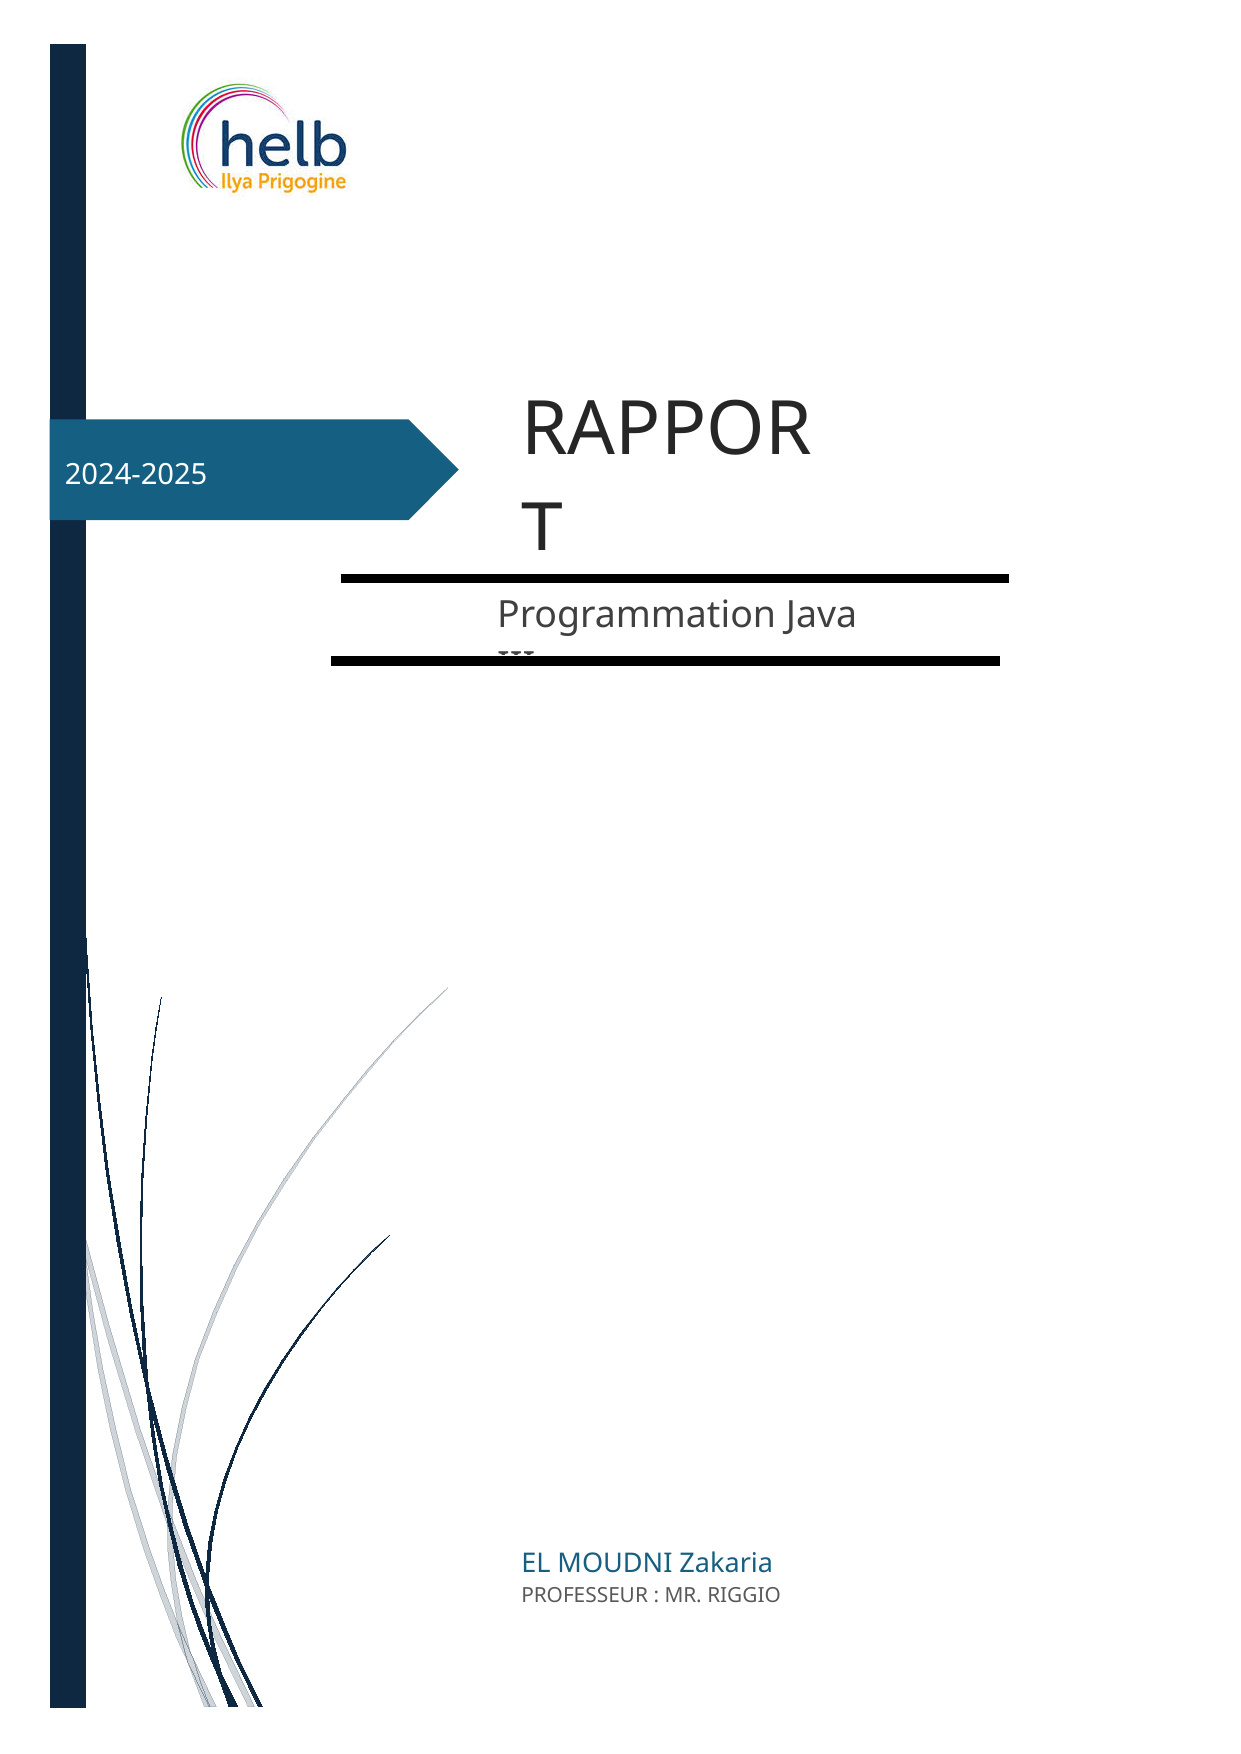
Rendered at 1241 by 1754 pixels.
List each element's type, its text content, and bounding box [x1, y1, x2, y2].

text RAPPORT [521, 374, 844, 549]
text Programmation Java III [497, 587, 884, 655]
text PROFESSEUR : mr. riggio [521, 1580, 1079, 1603]
text EL MOUDNI Zakaria [521, 1543, 1079, 1580]
